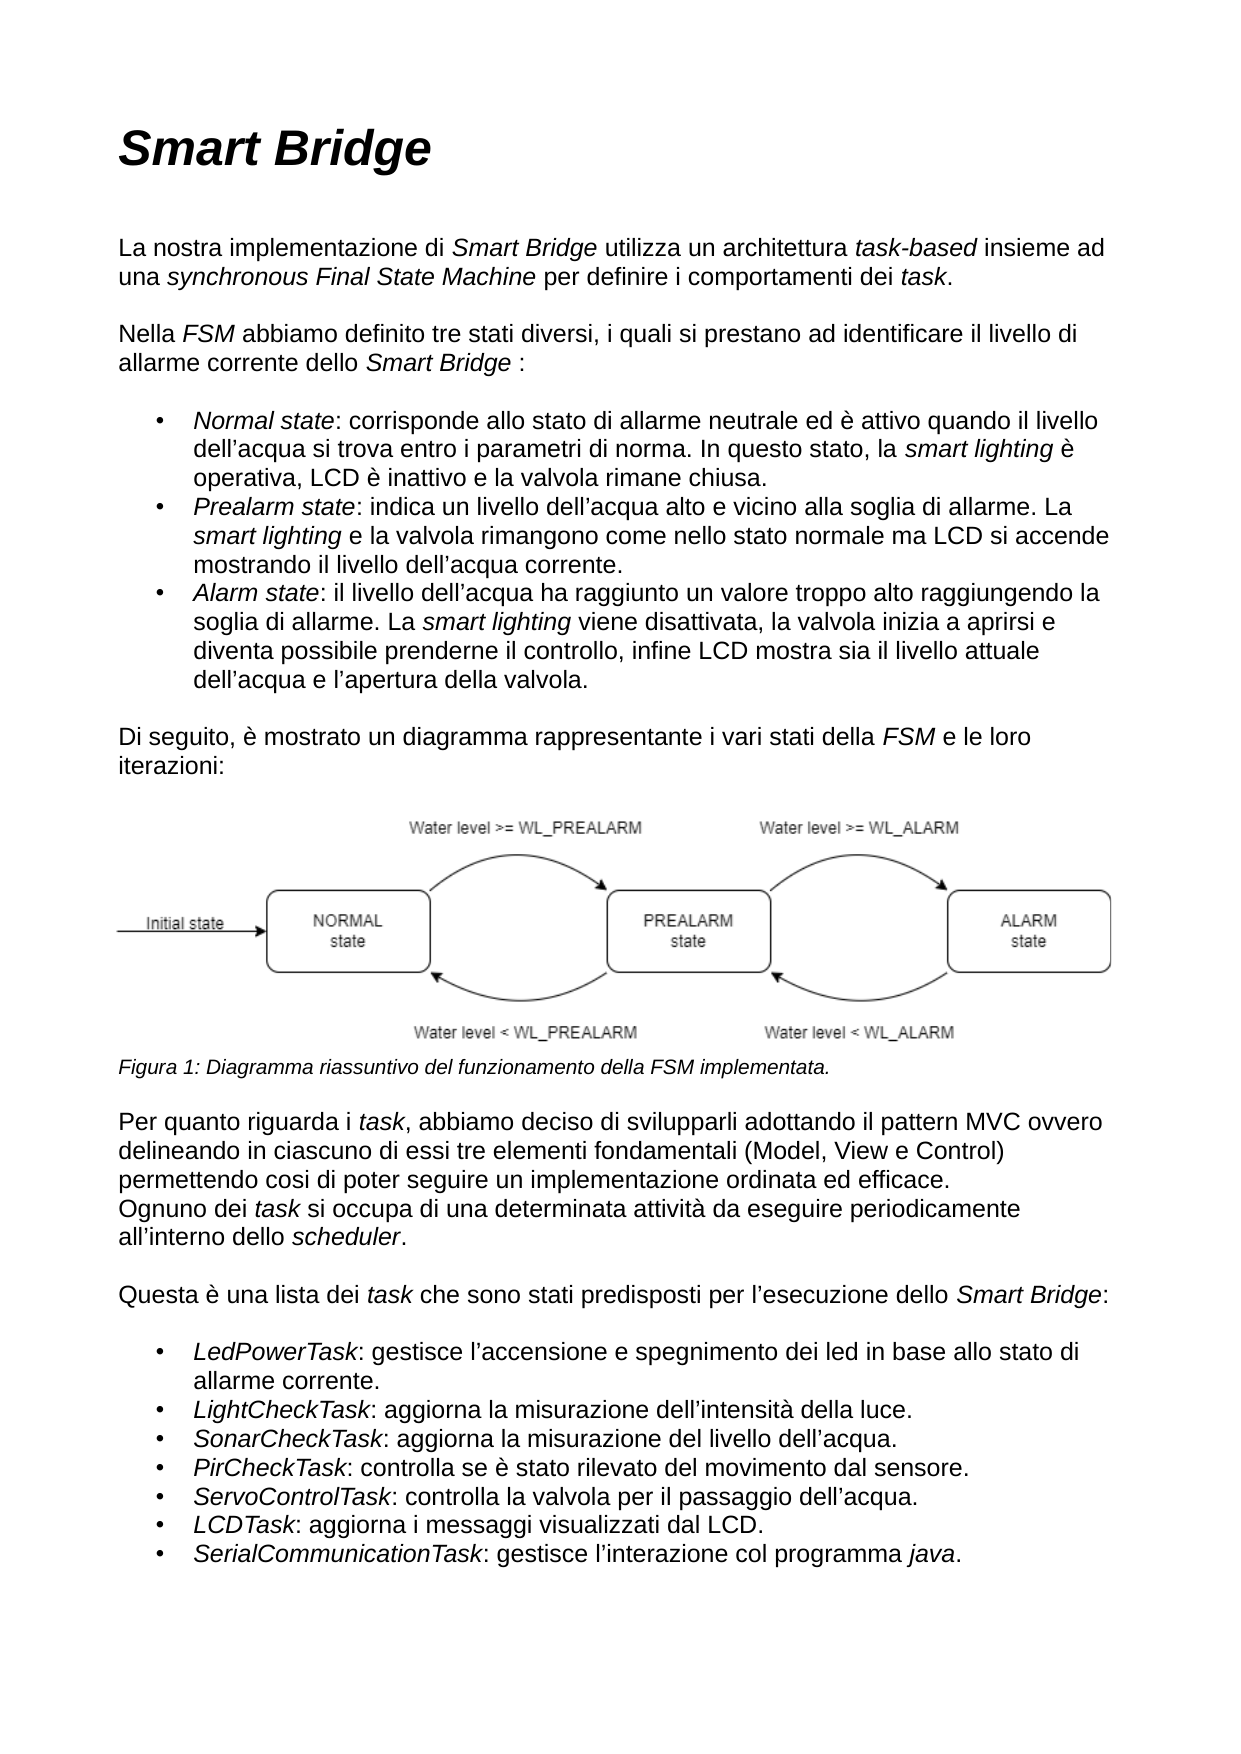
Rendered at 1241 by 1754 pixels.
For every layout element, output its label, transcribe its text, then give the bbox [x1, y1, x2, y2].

list Alarm state: il livello dell’acqua ha raggiunto un valore troppo alto raggiungendo la soglia di allarme. La smart lighting viene disattivata, la valvola inizia a aprirsi e diventa possibile prenderne il controllo, infine LCD mostra sia il livello attuale dell’acqua e l’apertura della valvola. [156, 578, 1122, 693]
text Per quanto riguarda i task, abbiamo deciso di svilupparli adottando il pattern MVC ovvero delineando in ciascuno di essi tre elementi fondamentali (Model, View e Control) permettendo cosi di poter seguire un implementazione ordinata ed efficace. [118, 1107, 1122, 1193]
list Normal state: corrisponde allo stato di allarme neutrale ed è attivo quando il livello dell’acqua si trova entro i parametri di norma. In questo stato, la smart lighting è operativa, LCD è inattivo e la valvola rimane chiusa. [156, 406, 1122, 492]
list SonarCheckTask: aggiorna la misurazione del livello dell’acqua. [156, 1424, 1122, 1453]
text La nostra implementazione di Smart Bridge utilizza un architettura task-based insieme ad una synchronous Final State Machine per definire i comportamenti dei task. [118, 233, 1122, 291]
list SerialCommunicationTask: gestisce l’interazione col programma java. [156, 1539, 1122, 1568]
list ServoControlTask: controlla la valvola per il passaggio dell’acqua. [156, 1481, 1122, 1510]
text Smart Bridge [118, 118, 1122, 176]
text Di seguito, è mostrato un diagramma rappresentante i vari stati della FSM e le loro iterazioni: [118, 722, 1122, 780]
text Ognuno dei task si occupa di una determinata attività da eseguire periodicamente all’interno dello scheduler. [118, 1193, 1122, 1251]
list LCDTask: aggiorna i messaggi visualizzati dal LCD. [156, 1510, 1122, 1539]
list LedPowerTask: gestisce l’accensione e spegnimento dei led in base allo stato di allarme corrente. [156, 1337, 1122, 1395]
text Questa è una lista dei task che sono stati predisposti per l’esecuzione dello Smart Bridge: [118, 1280, 1122, 1308]
text Figura 1: Diagramma riassuntivo del funzionamento della FSM implementata. [118, 808, 1122, 1078]
list PirCheckTask: controlla se è stato rilevato del movimento dal sensore. [156, 1453, 1122, 1481]
list LightCheckTask: aggiorna la misurazione dell’intensità della luce. [156, 1395, 1122, 1424]
picture [107, 808, 1112, 1055]
text Nella FSM abbiamo definito tre stati diversi, i quali si prestano ad identificare il livello di allarme corrente dello Smart Bridge : [118, 319, 1122, 377]
list Prealarm state: indica un livello dell’acqua alto e vicino alla soglia di allarme. La smart lighting e la valvola rimangono come nello stato normale ma LCD si accende mostrando il livello dell’acqua corrente. [156, 492, 1122, 578]
